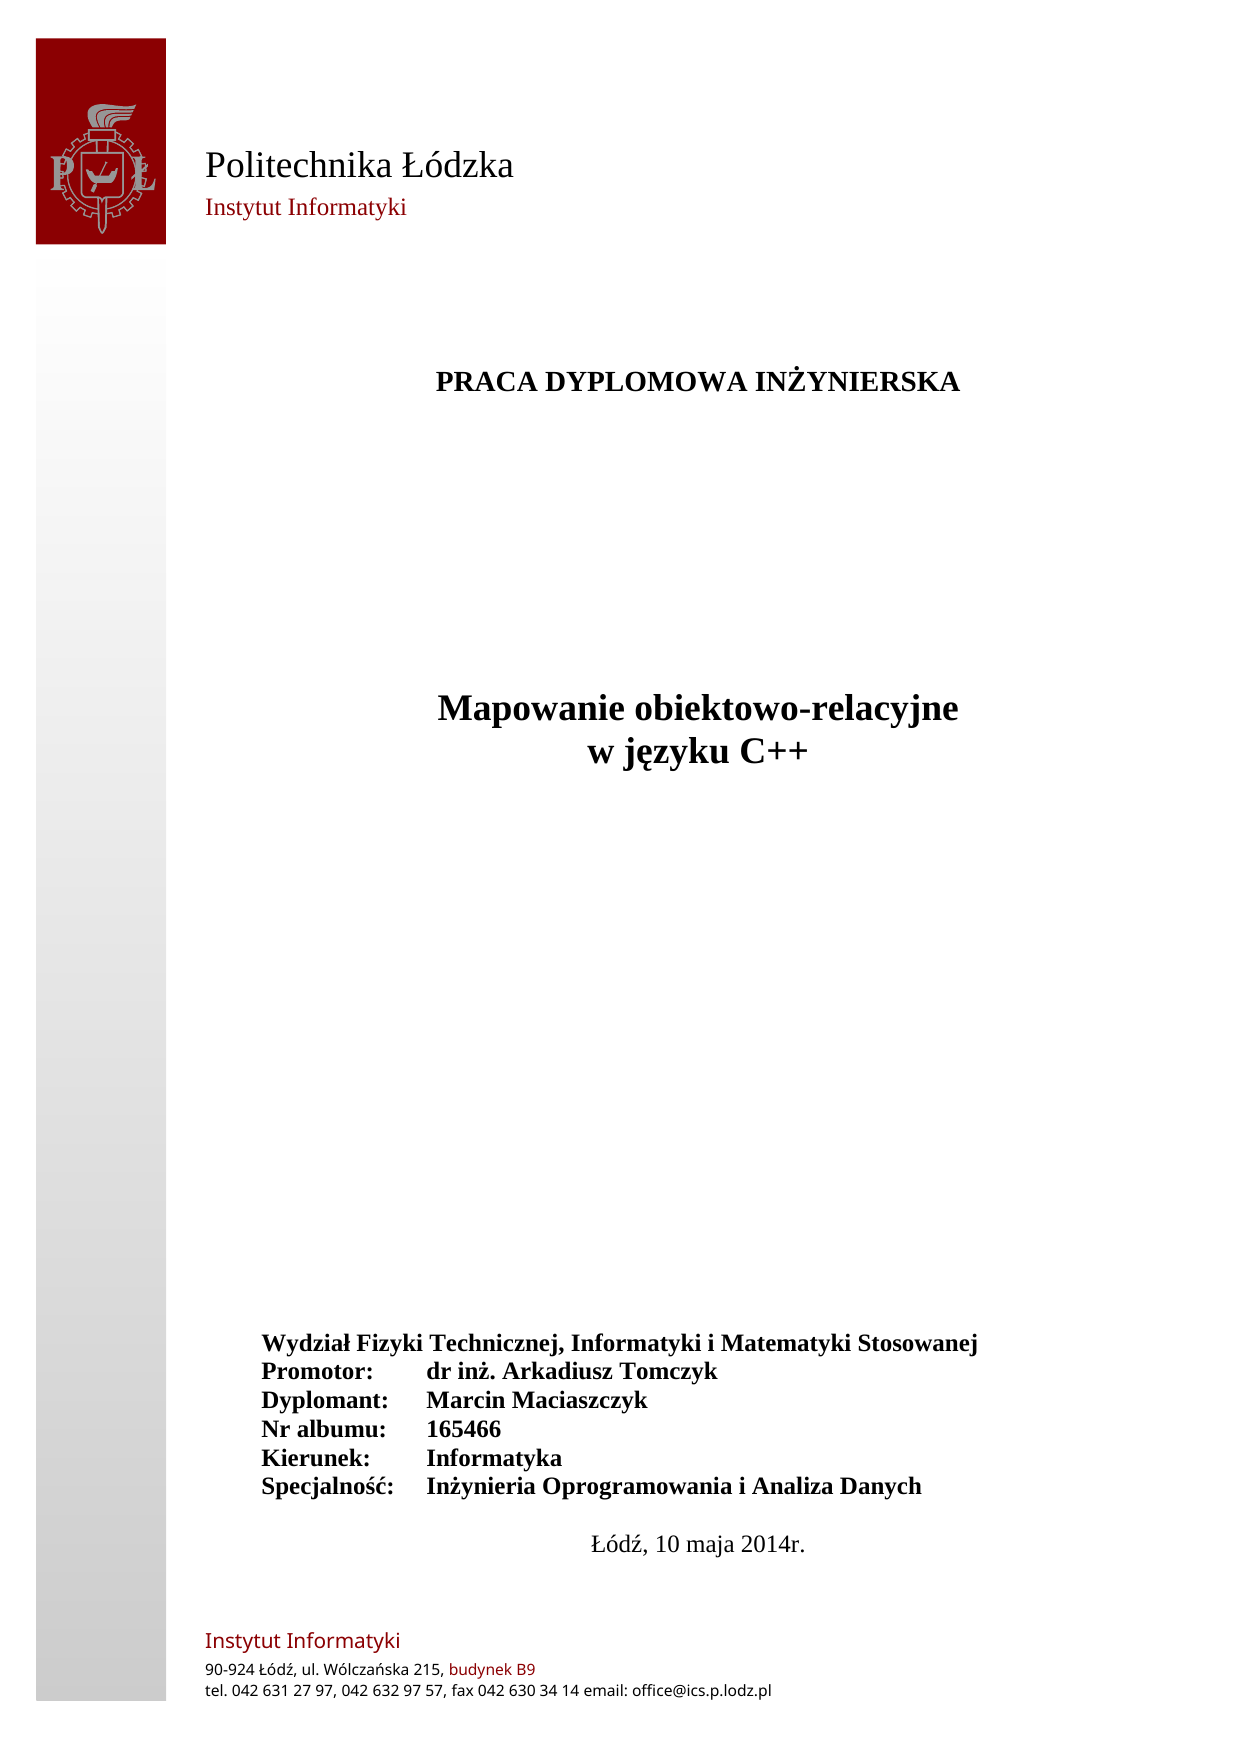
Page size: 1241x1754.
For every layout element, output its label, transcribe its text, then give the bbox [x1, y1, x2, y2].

text Łódź, 10 maja 2014r. [205, 1529, 1191, 1558]
text Mapowanie obiektowo-relacyjne [205, 686, 1191, 729]
text Dyplomant: Marcin Maciaszczyk [205, 1385, 1191, 1414]
text w języku C++ [205, 729, 1191, 772]
text Wydział Fizyki Technicznej, Informatyki i Matematyki Stosowanej [205, 1328, 1191, 1356]
text Specjalność: Inżynieria Oprogramowania i Analiza Danych [224, 1471, 1191, 1500]
text Promotor: dr inż. Arkadiusz Tomczyk [205, 1356, 1191, 1385]
text PRACA DYPLOMOWA INŻYNIERSKA [205, 364, 1191, 398]
text Nr albumu: 165466 [224, 1414, 1191, 1443]
text Kierunek: Informatyka [224, 1443, 1191, 1471]
